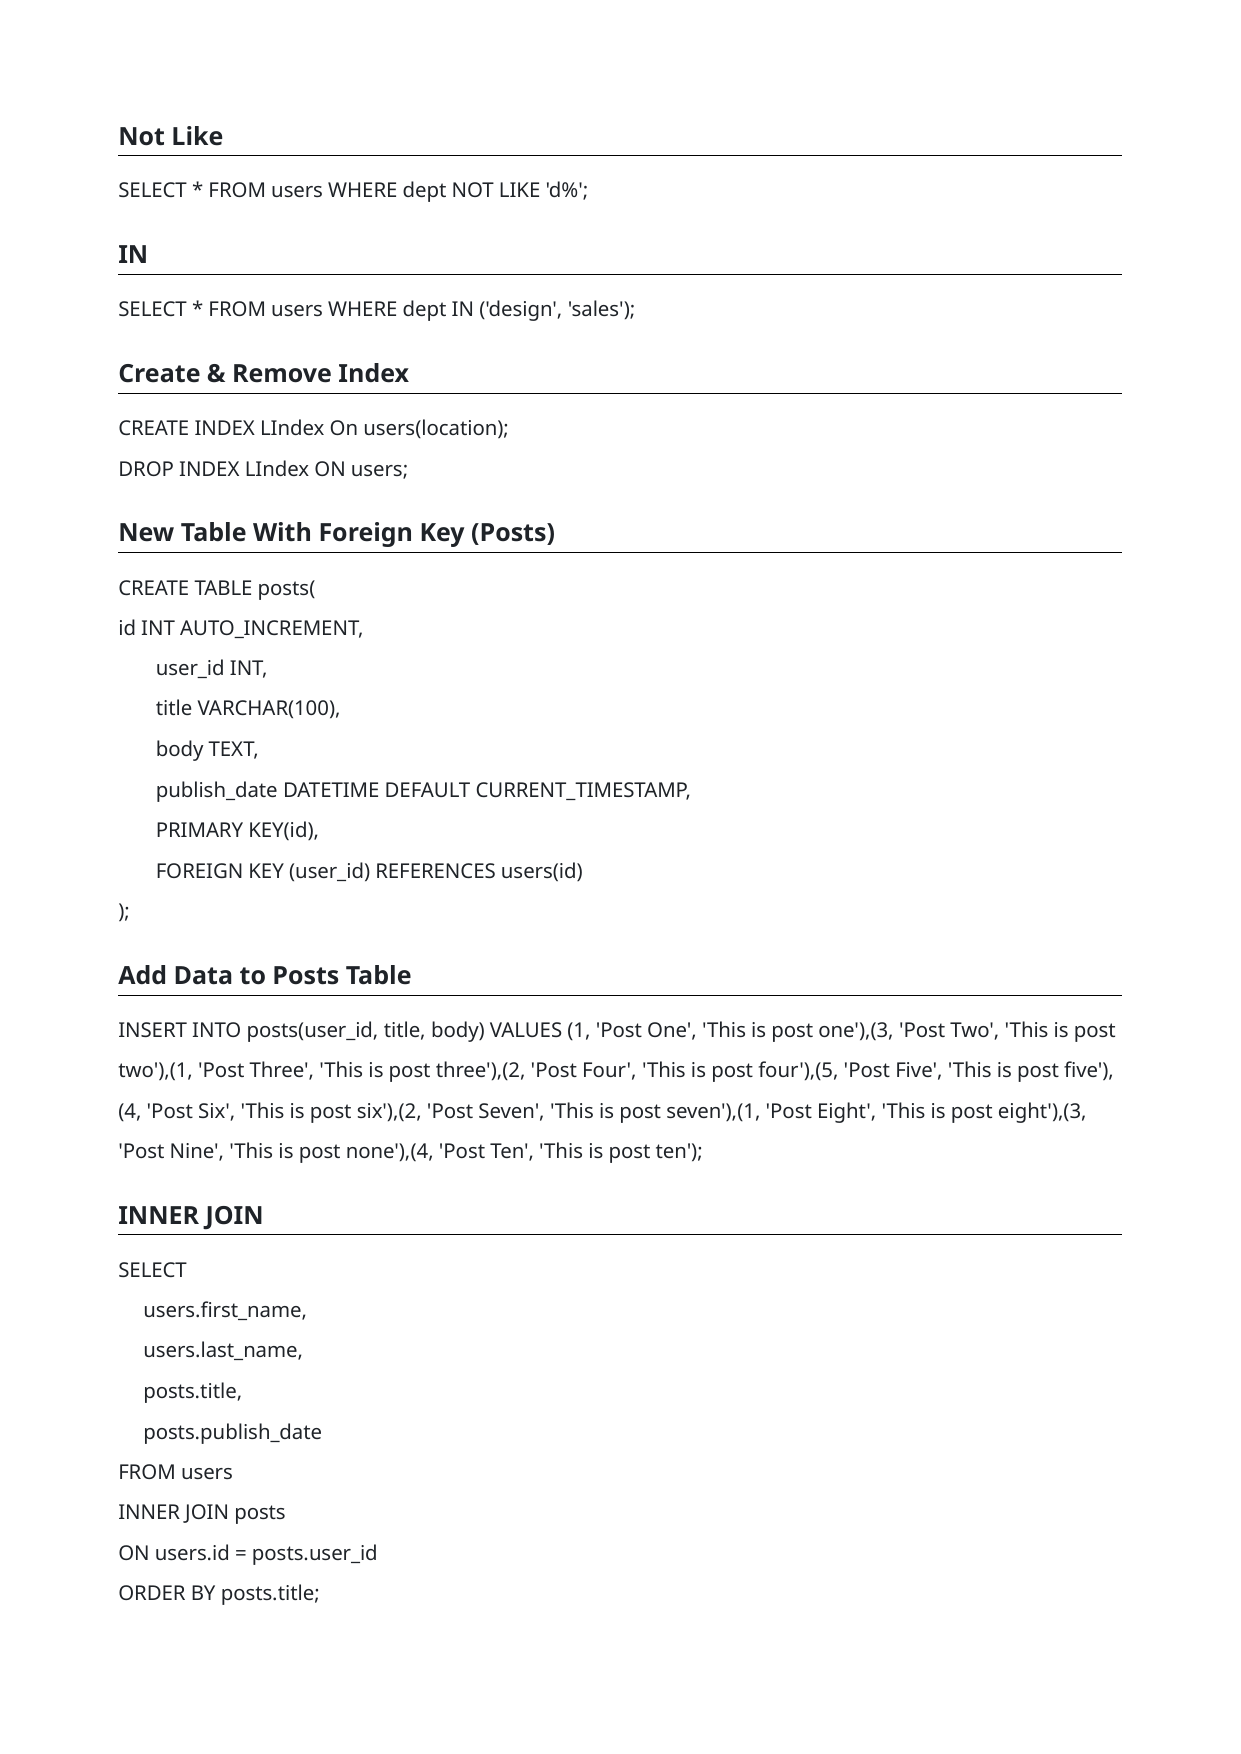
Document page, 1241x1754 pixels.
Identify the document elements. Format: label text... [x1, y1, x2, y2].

text SELECT * FROM users WHERE dept IN ('design', 'sales'); [118, 295, 1122, 323]
subtitle Create & Remove Index [118, 356, 1122, 393]
text users.first_name, [118, 1295, 1122, 1323]
text publish_date DATETIME DEFAULT CURRENT_TIMESTAMP, [118, 775, 1122, 803]
subtitle New Table With Foreign Key (Posts) [118, 515, 1122, 552]
text body TEXT, [118, 734, 1122, 763]
text CREATE INDEX LIndex On users(location); [118, 414, 1122, 442]
text id INT AUTO_INCREMENT, [118, 613, 1122, 641]
text INSERT INTO posts(user_id, title, body) VALUES (1, 'Post One', 'This is post one'),(3, 'Post Two', 'This is post two'),(1, 'Post Three', 'This is post three'),(2, 'Post Four', 'This is post four'),(5, 'Post Five', 'This is post five'),(4, 'Post Six', 'This is post six'),(2, 'Post Seven', 'This is post seven'),(1, 'Post Eight', 'This is post eight'),(3, 'Post Nine', 'This is post none'),(4, 'Post Ten', 'This is post ten'); [118, 1016, 1122, 1164]
text ON users.id = posts.user_id [118, 1538, 1122, 1566]
text user_id INT, [118, 653, 1122, 681]
text posts.publish_date [118, 1417, 1122, 1445]
text ); [118, 897, 1122, 925]
text ORDER BY posts.title; [118, 1578, 1122, 1606]
text PRIMARY KEY(id), [118, 816, 1122, 844]
text DROP INDEX LIndex ON users; [118, 454, 1122, 482]
subtitle IN [118, 237, 1122, 274]
text CREATE TABLE posts( [118, 573, 1122, 601]
text SELECT * FROM users WHERE dept NOT LIKE 'd%'; [118, 176, 1122, 204]
text users.last_name, [118, 1336, 1122, 1364]
text title VARCHAR(100), [118, 694, 1122, 722]
text INNER JOIN posts [118, 1498, 1122, 1526]
text FOREIGN KEY (user_id) REFERENCES users(id) [118, 856, 1122, 884]
subtitle Not Like [118, 118, 1122, 155]
subtitle INNER JOIN [118, 1197, 1122, 1234]
text FROM users [118, 1458, 1122, 1486]
text posts.title, [118, 1377, 1122, 1405]
subtitle Add Data to Posts Table [118, 958, 1122, 995]
text SELECT [118, 1255, 1122, 1283]
